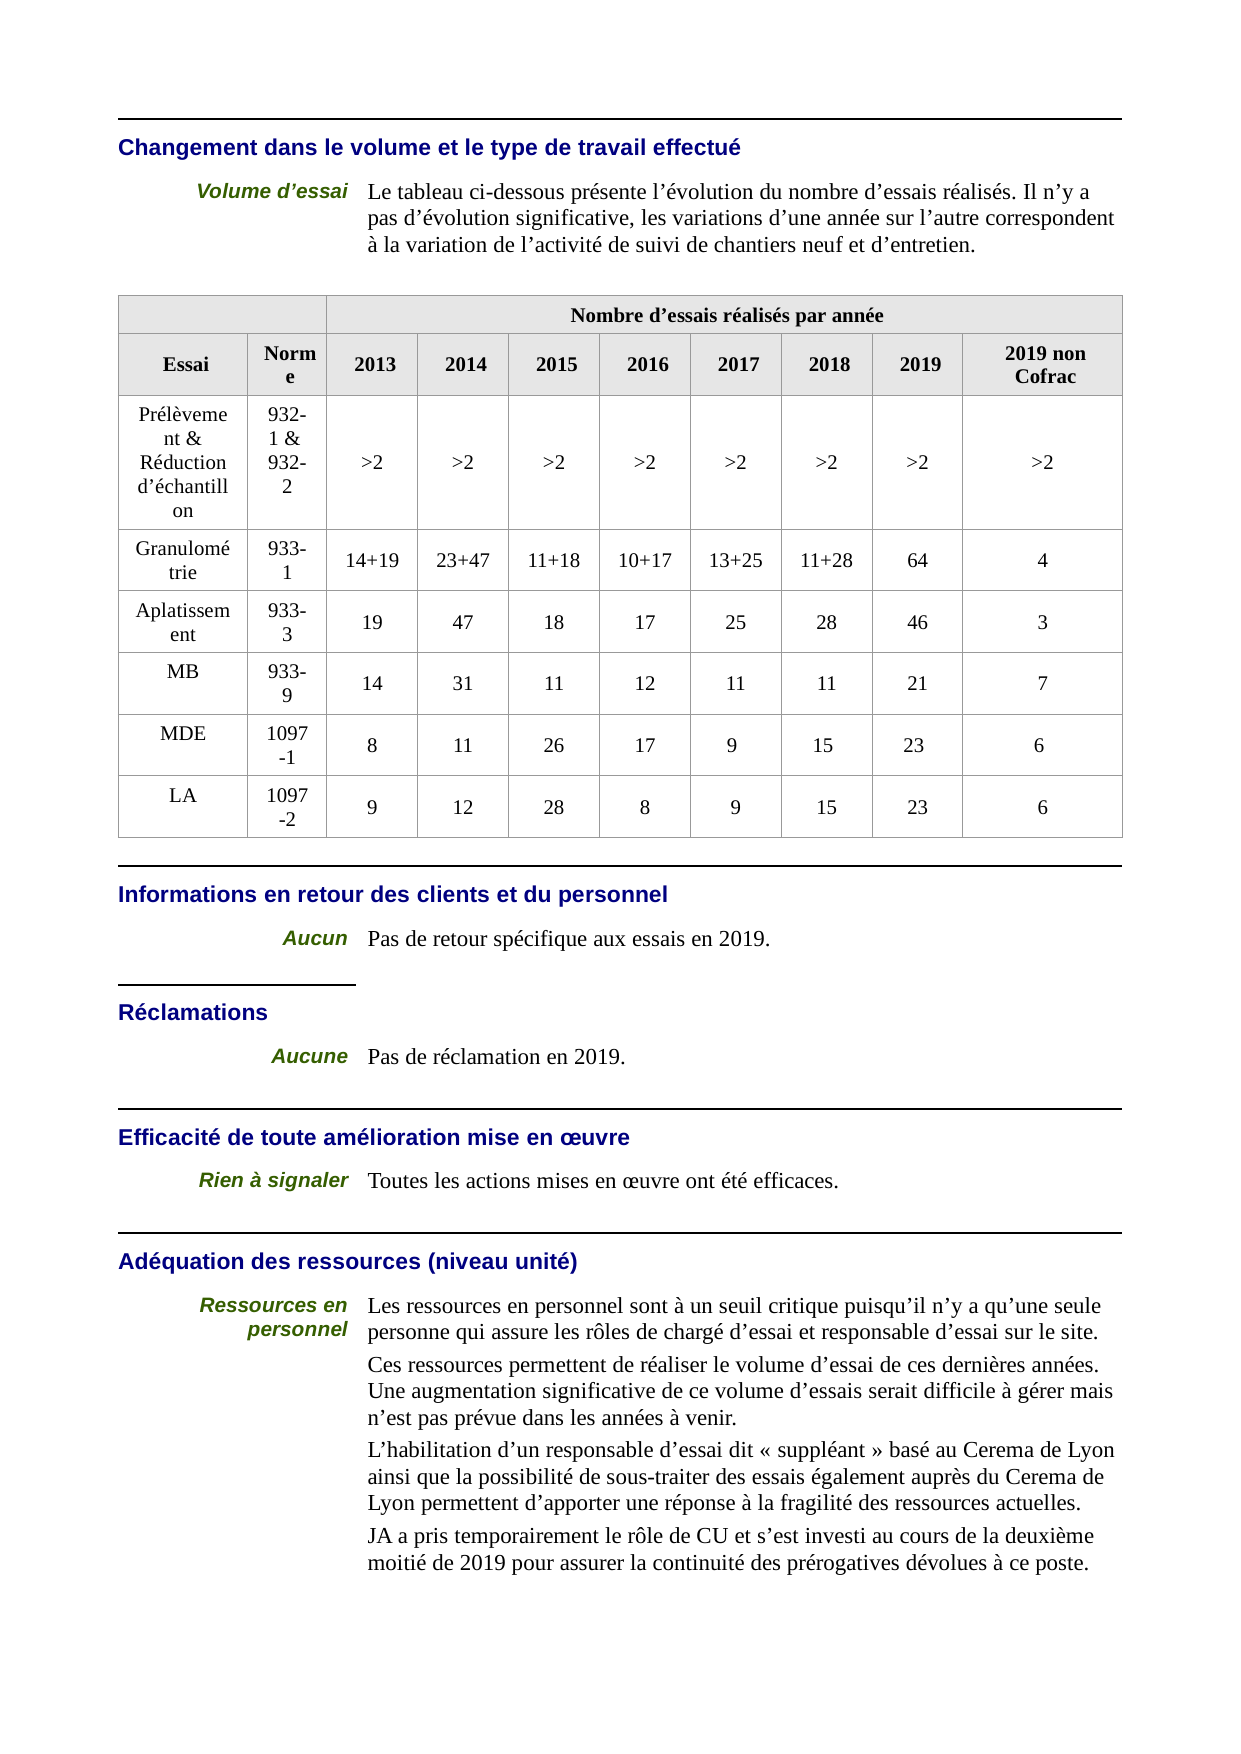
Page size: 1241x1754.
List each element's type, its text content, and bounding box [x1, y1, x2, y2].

table_cell 12 [418, 776, 508, 837]
table_header [356, 984, 1122, 1031]
table_cell 23 [873, 715, 962, 775]
table_cell 9 [691, 776, 781, 837]
table_cell 28 [509, 776, 599, 837]
table_cell 2017 [691, 334, 781, 395]
table_cell 2019 [873, 334, 962, 395]
table_cell 9 [691, 715, 781, 775]
table_cell Norme [248, 334, 326, 395]
table_cell 23 [873, 776, 962, 837]
table_cell 31 [418, 653, 508, 713]
table_header Adéquation des ressources (niveau unité) [118, 1234, 1122, 1280]
table_cell 2013 [327, 334, 417, 395]
table_cell 10+17 [600, 530, 690, 590]
table_cell 9 [327, 776, 417, 837]
table_cell 932-1 & 932-2 [248, 396, 326, 528]
table_cell 11+28 [782, 530, 872, 590]
table_cell 933-1 [248, 530, 326, 590]
table_cell 11 [418, 715, 508, 775]
table_cell MDE [119, 715, 247, 775]
table_cell Prélèvement & Réduction d’échantillon [119, 396, 247, 528]
table_cell 11 [782, 653, 872, 713]
table_header Les ressources en personnel sont à un seuil critique puisqu’il n’y a qu’une seule personne qui assure les rôles de chargé d’essai et responsable d’essai sur le site. Ces ressources permettent de réaliser le volume d’essai de ces dernières années. Une augmentation significative de ce volume d’essais serait difficile à gérer mais n’est pas prévue dans les années à venir. L’habilitation d’un responsable d’essai dit « suppléant » basé au Cerema de Lyon ainsi que la possibilité de sous-traiter des essais également auprès du Cerema de Lyon permettent d’apporter une réponse à la fragilité des ressources actuelles. JA a pris temporairement le rôle de CU et s’est investi au cours de la deuxième moitié de 2019 pour assurer la continuité des prérogatives dévolues à ce poste. [356, 1280, 1122, 1613]
table_cell 14 [327, 653, 417, 713]
table_cell 1097-1 [248, 715, 326, 775]
table_header Toutes les actions mises en œuvre ont été efficaces. [356, 1156, 1122, 1199]
table_cell >2 [782, 396, 872, 528]
table_header Aucun [118, 913, 356, 957]
table_cell 933-9 [248, 653, 326, 713]
table_cell 6 [963, 776, 1122, 837]
table_cell 8 [327, 715, 417, 775]
table_cell 46 [873, 591, 962, 652]
table_cell 11 [509, 653, 599, 713]
table_cell >2 [418, 396, 508, 528]
table_cell 11 [691, 653, 781, 713]
table_cell 14+19 [327, 530, 417, 590]
table_cell >2 [963, 396, 1122, 528]
table_cell 3 [963, 591, 1122, 652]
table_cell 19 [327, 591, 417, 652]
table_cell >2 [691, 396, 781, 528]
table_header Nombre d’essais réalisés par année [327, 296, 1122, 333]
table_cell 12 [600, 653, 690, 713]
table_header Rien à signaler [118, 1156, 356, 1199]
table_header Ressources en personnel [118, 1280, 356, 1613]
table_cell >2 [600, 396, 690, 528]
table_cell 2015 [509, 334, 599, 395]
table_header Réclamations [118, 986, 356, 1031]
table_cell 18 [509, 591, 599, 652]
table_cell 2016 [600, 334, 690, 395]
table_header Pas de retour spécifique aux essais en 2019. [356, 913, 1122, 957]
table_cell 4 [963, 530, 1122, 590]
table_cell 47 [418, 591, 508, 652]
table_cell 6 [963, 715, 1122, 775]
table_cell Essai [119, 334, 247, 395]
table_cell Aplatissement [119, 591, 247, 652]
table_cell 13+25 [691, 530, 781, 590]
table_header Changement dans le volume et le type de travail effectué [118, 120, 1122, 166]
table_header Aucune [118, 1031, 356, 1075]
table_cell >2 [327, 396, 417, 528]
table_cell 7 [963, 653, 1122, 713]
table_cell 2018 [782, 334, 872, 395]
table_cell 25 [691, 591, 781, 652]
table_header Volume d’essai [118, 166, 356, 263]
table_header Efficacité de toute amélioration mise en œuvre [118, 1110, 1122, 1156]
table_cell >2 [509, 396, 599, 528]
table_cell 26 [509, 715, 599, 775]
table_cell 1097-2 [248, 776, 326, 837]
table_cell 2014 [418, 334, 508, 395]
table_header Le tableau ci-dessous présente l’évolution du nombre d’essais réalisés. Il n’y a pas d’évolution significative, les variations d’une année sur l’autre correspondent à la variation de l’activité de suivi de chantiers neuf et d’entretien. [356, 166, 1122, 263]
table_cell 2019 non Cofrac [963, 334, 1122, 395]
table_cell 15 [782, 715, 872, 775]
table_header [119, 296, 326, 333]
table_cell >2 [873, 396, 962, 528]
table_cell LA [119, 776, 247, 837]
table_cell Granulométrie [119, 530, 247, 590]
table_cell 28 [782, 591, 872, 652]
table_cell 8 [600, 776, 690, 837]
table_cell 23+47 [418, 530, 508, 590]
table_cell 21 [873, 653, 962, 713]
table_cell 64 [873, 530, 962, 590]
table_cell 11+18 [509, 530, 599, 590]
table_cell 15 [782, 776, 872, 837]
table_cell 17 [600, 591, 690, 652]
table_header Pas de réclamation en 2019. [356, 1031, 1122, 1075]
table_cell 17 [600, 715, 690, 775]
table_header Informations en retour des clients et du personnel [118, 867, 1122, 913]
table_cell 933-3 [248, 591, 326, 652]
table_cell MB [119, 653, 247, 713]
